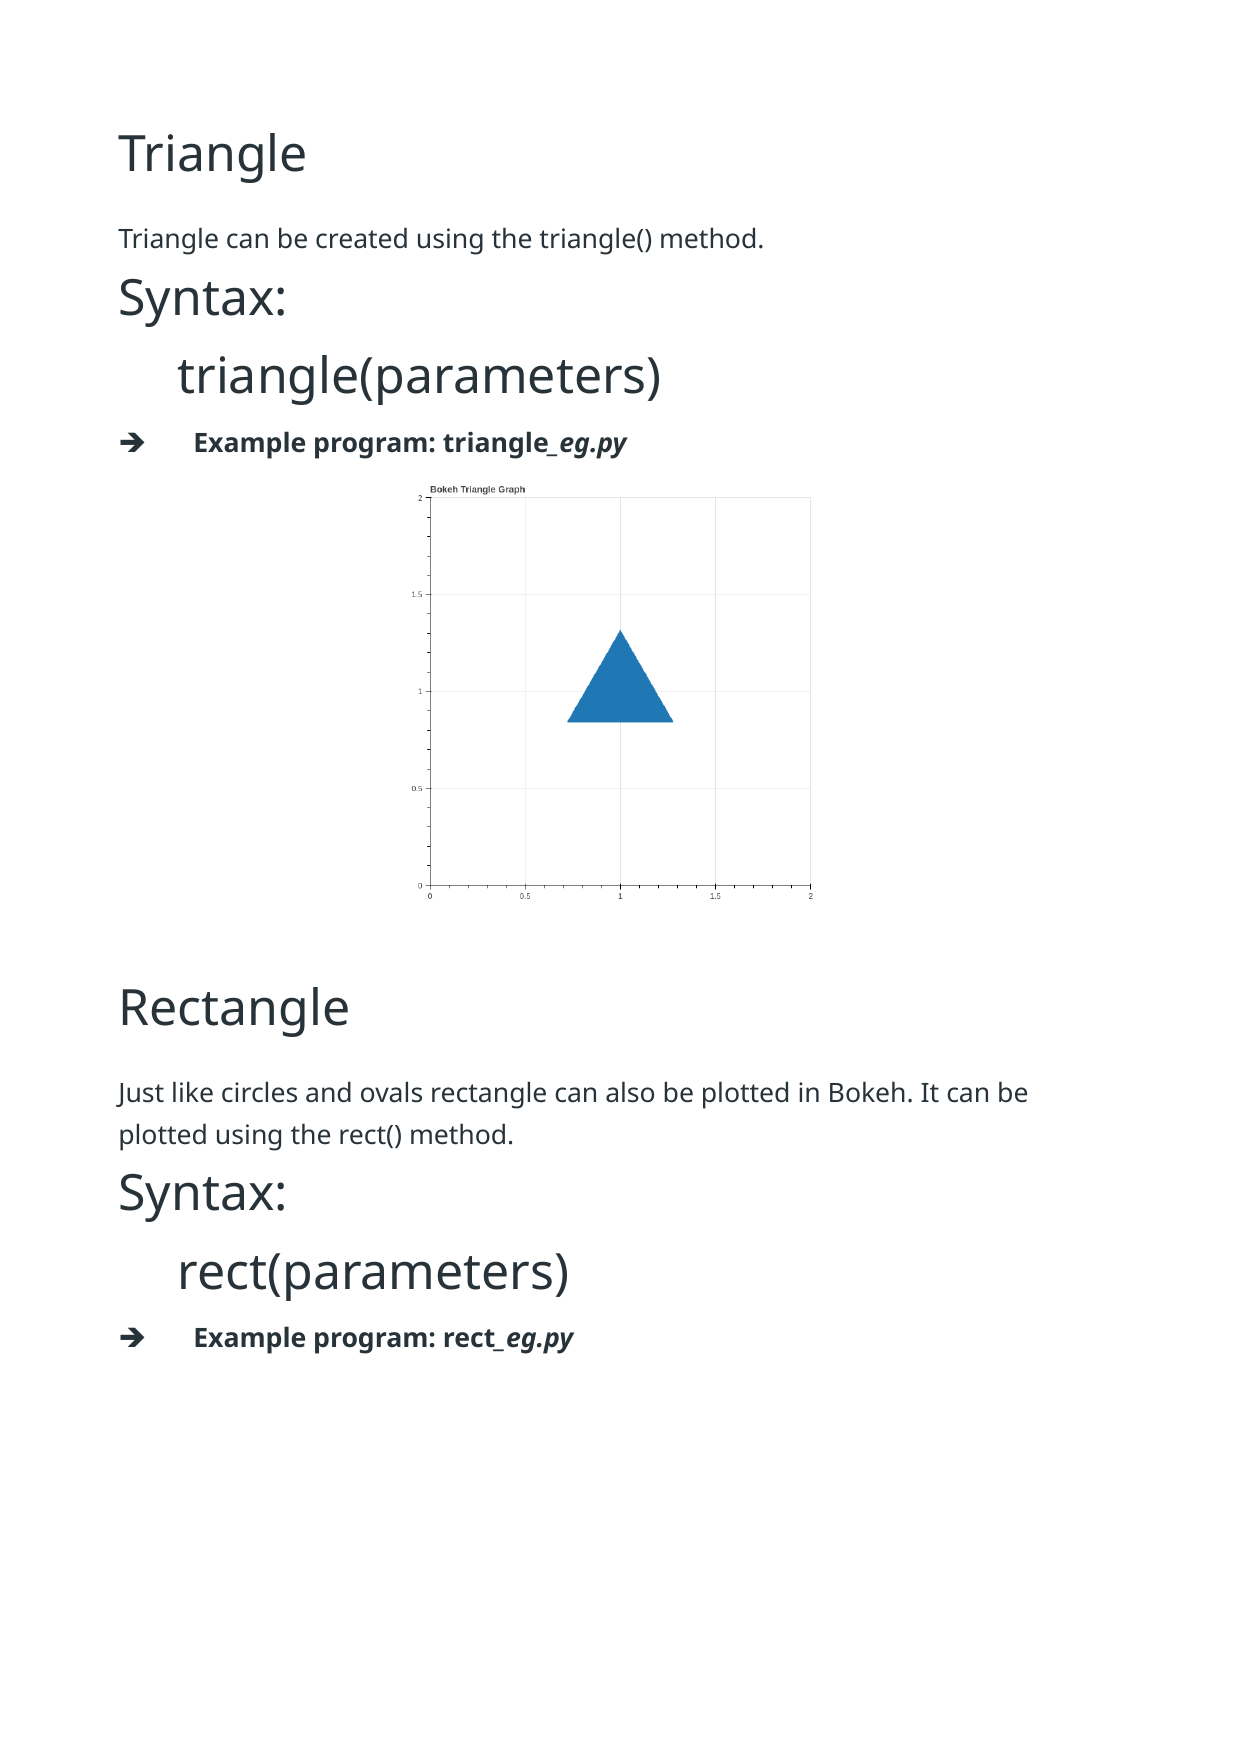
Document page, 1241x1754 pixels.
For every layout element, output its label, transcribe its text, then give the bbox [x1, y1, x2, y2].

text Triangle can be created using the triangle() method. [118, 220, 1122, 256]
subtitle Rectangle [118, 972, 1122, 1040]
subtitle Triangle [118, 118, 1122, 186]
text rect(parameters) [177, 1236, 1063, 1304]
text Syntax: [118, 1157, 1122, 1225]
text Syntax: [118, 262, 1122, 330]
text triangle(parameters) [177, 340, 1063, 408]
text Just like circles and ovals rectangle can also be plotted in Bokeh. It can be plotted using the rect() method. [118, 1074, 1122, 1152]
list Example program: rect_eg.py [118, 1319, 1122, 1356]
picture [409, 478, 831, 900]
list Example program: triangle_eg.py [118, 424, 1122, 460]
